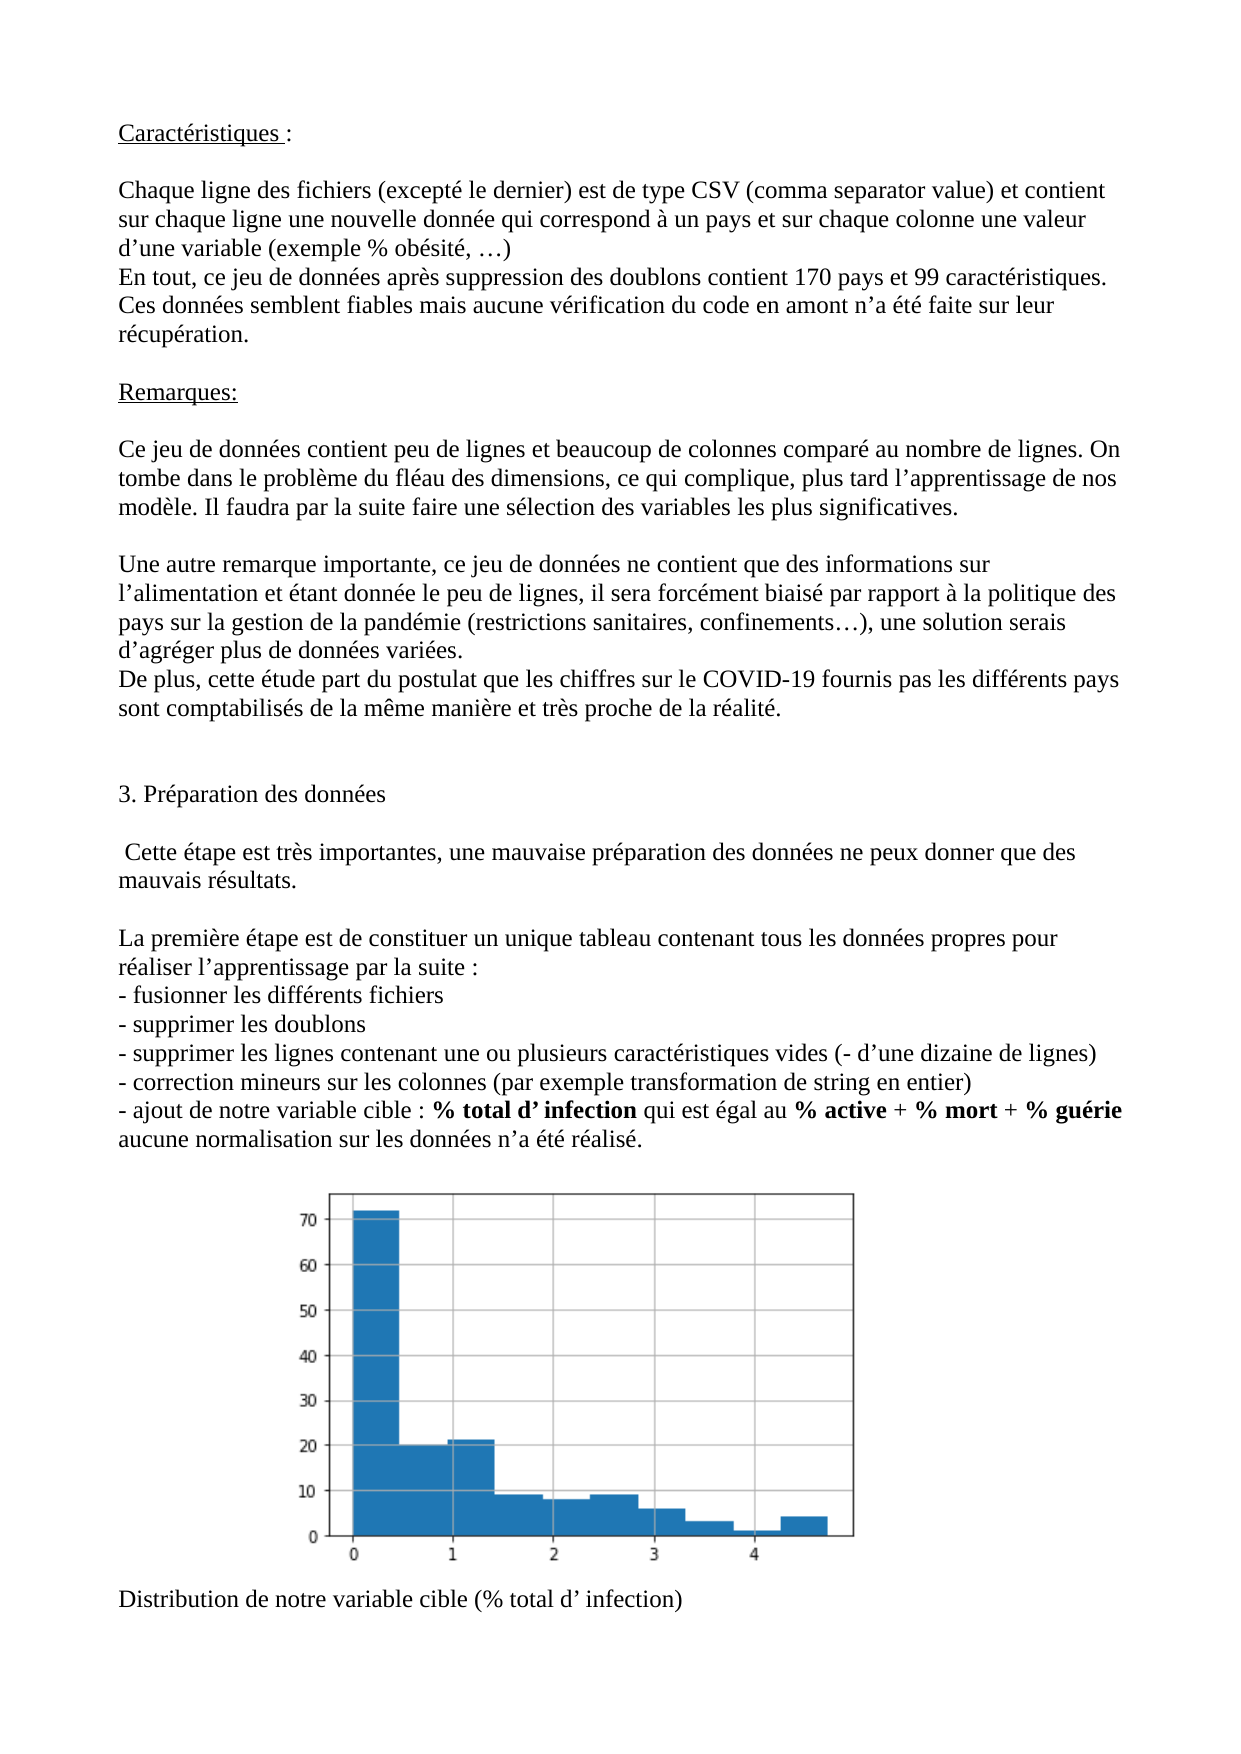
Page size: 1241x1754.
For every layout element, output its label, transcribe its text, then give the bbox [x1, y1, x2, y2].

text Remarques: [118, 377, 1122, 406]
text Ce jeu de données contient peu de lignes et beaucoup de colonnes comparé au nombre de lignes. On tombe dans le problème du fléau des dimensions, ce qui complique, plus tard l’apprentissage de nos modèle. Il faudra par la suite faire une sélection des variables les plus significatives. [118, 434, 1122, 521]
text Cette étape est très importantes, une mauvaise préparation des données ne peux donner que des mauvais résultats. [118, 837, 1122, 894]
text - ajout de notre variable cible : % total d’ infection qui est égal au % active + % mort + % guérie [118, 1096, 1122, 1124]
text - supprimer les lignes contenant une ou plusieurs caractéristiques vides (- d’une dizaine de lignes) [118, 1038, 1122, 1067]
text Chaque ligne des fichiers (excepté le dernier) est de type CSV (comma separator value) et contient sur chaque ligne une nouvelle donnée qui correspond à un pays et sur chaque colonne une valeur d’une variable (exemple % obésité, …) [118, 176, 1122, 262]
text La première étape est de constituer un unique tableau contenant tous les données propres pour réaliser l’apprentissage par la suite : [118, 923, 1122, 981]
text Caractéristiques : [118, 118, 1122, 147]
text aucune normalisation sur les données n’a été réalisé. [118, 1124, 1122, 1153]
text 3. Préparation des données [118, 779, 1122, 808]
text Ces données semblent fiables mais aucune vérification du code en amont n’a été faite sur leur récupération. [118, 291, 1122, 348]
text - supprimer les doublons [118, 1009, 1122, 1038]
text Une autre remarque importante, ce jeu de données ne contient que des informations sur l’alimentation et étant donnée le peu de lignes, il sera forcément biaisé par rapport à la politique des pays sur la gestion de la pandémie (restrictions sanitaires, confinements…), une solution serais d’agréger plus de données variées. [118, 549, 1122, 664]
text De plus, cette étude part du postulat que les chiffres sur le COVID-19 fournis pas les différents pays sont comptabilisés de la même manière et très proche de la réalité. [118, 664, 1122, 722]
text Distribution de notre variable cible (% total d’ infection) [118, 1584, 1122, 1613]
text - fusionner les différents fichiers [118, 981, 1122, 1009]
picture [279, 1181, 867, 1570]
text En tout, ce jeu de données après suppression des doublons contient 170 pays et 99 caractéristiques. [118, 262, 1122, 291]
text - correction mineurs sur les colonnes (par exemple transformation de string en entier) [118, 1067, 1122, 1096]
